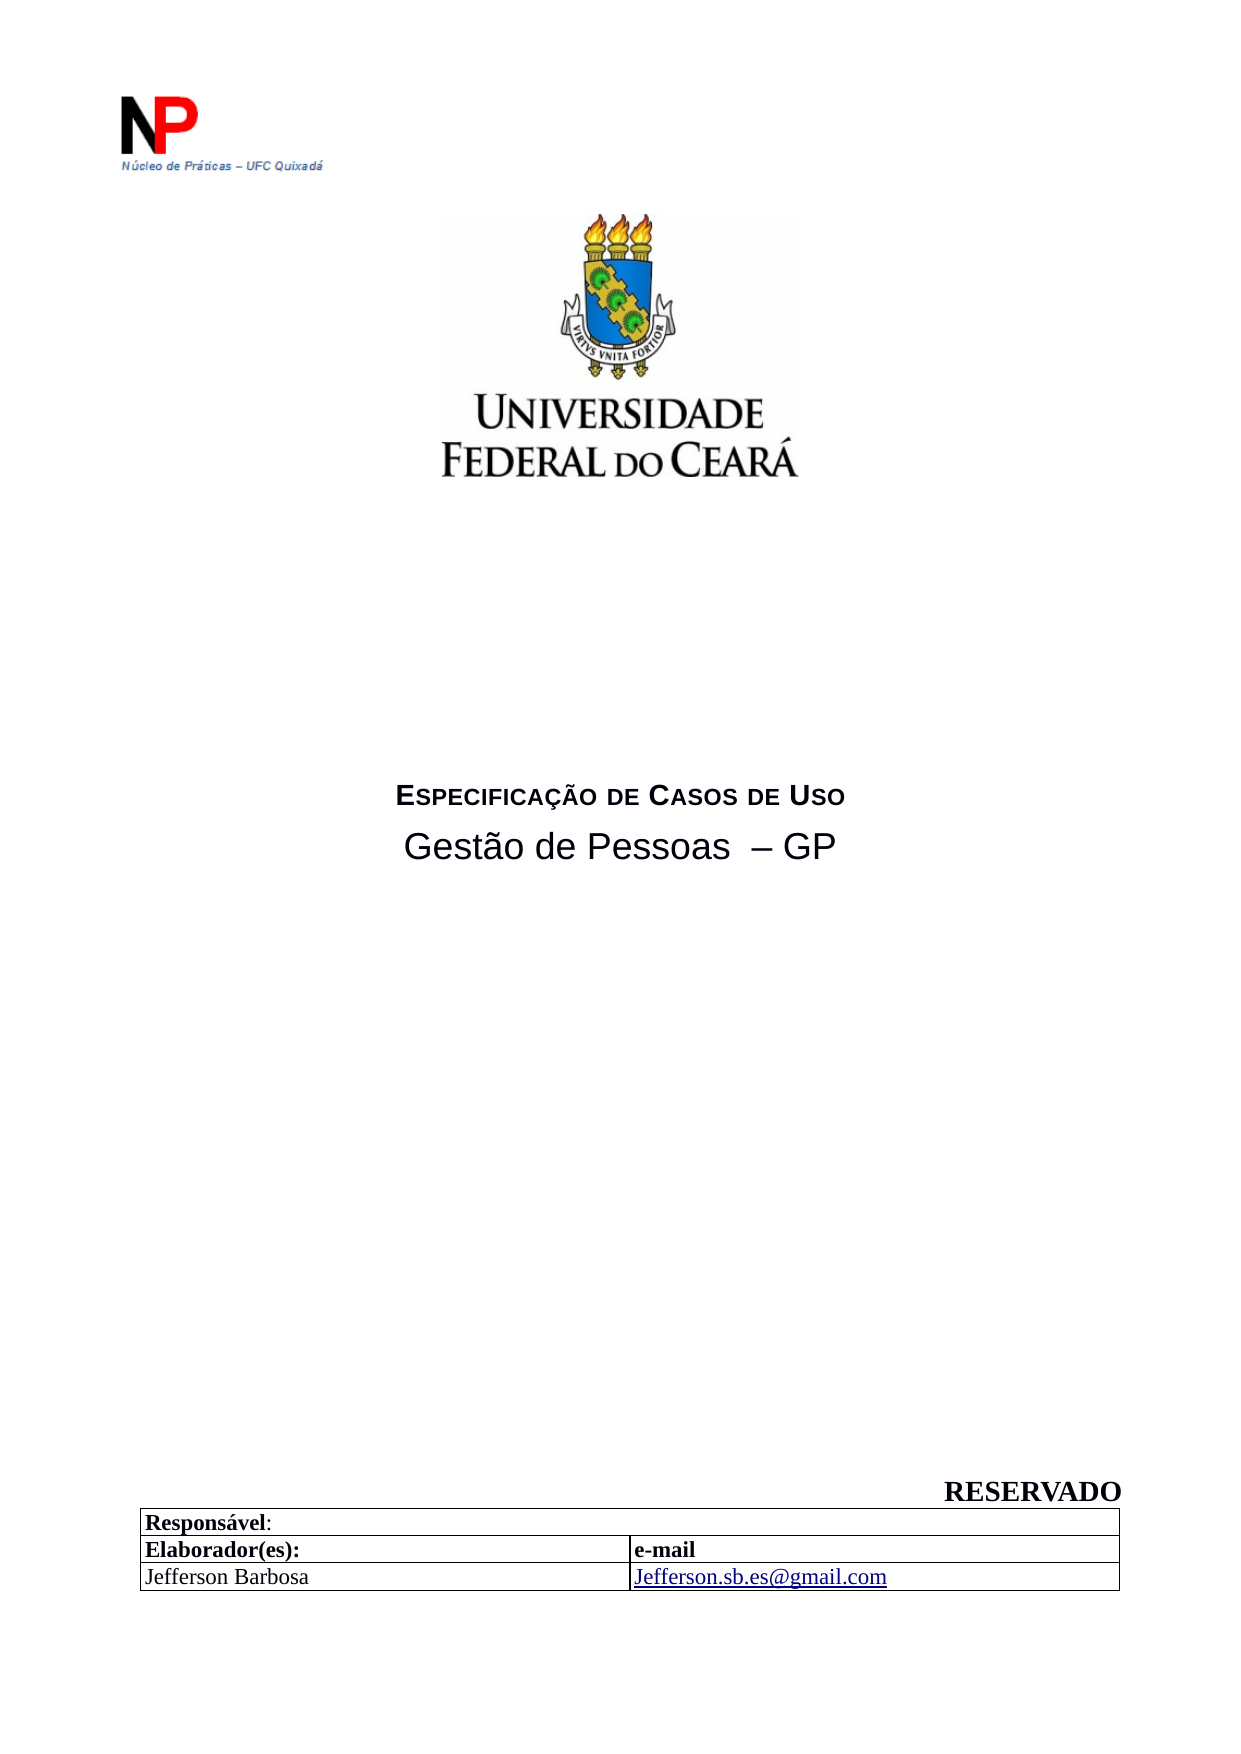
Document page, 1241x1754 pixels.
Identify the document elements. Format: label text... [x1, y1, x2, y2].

text Gestão de Pessoas – GP [118, 824, 1122, 867]
text RESERVADO [118, 1474, 1122, 1507]
picture [441, 214, 799, 477]
table_cell Elaborador(es): [141, 1536, 629, 1562]
table_cell Jefferson.sb.es@gmail.com [631, 1563, 1119, 1590]
picture [118, 93, 326, 174]
table_header Responsável: [141, 1509, 1119, 1535]
text Especificação de Casos de Uso [118, 778, 1122, 811]
table_cell e-mail [631, 1536, 1119, 1562]
table_cell Jefferson Barbosa [141, 1563, 629, 1590]
